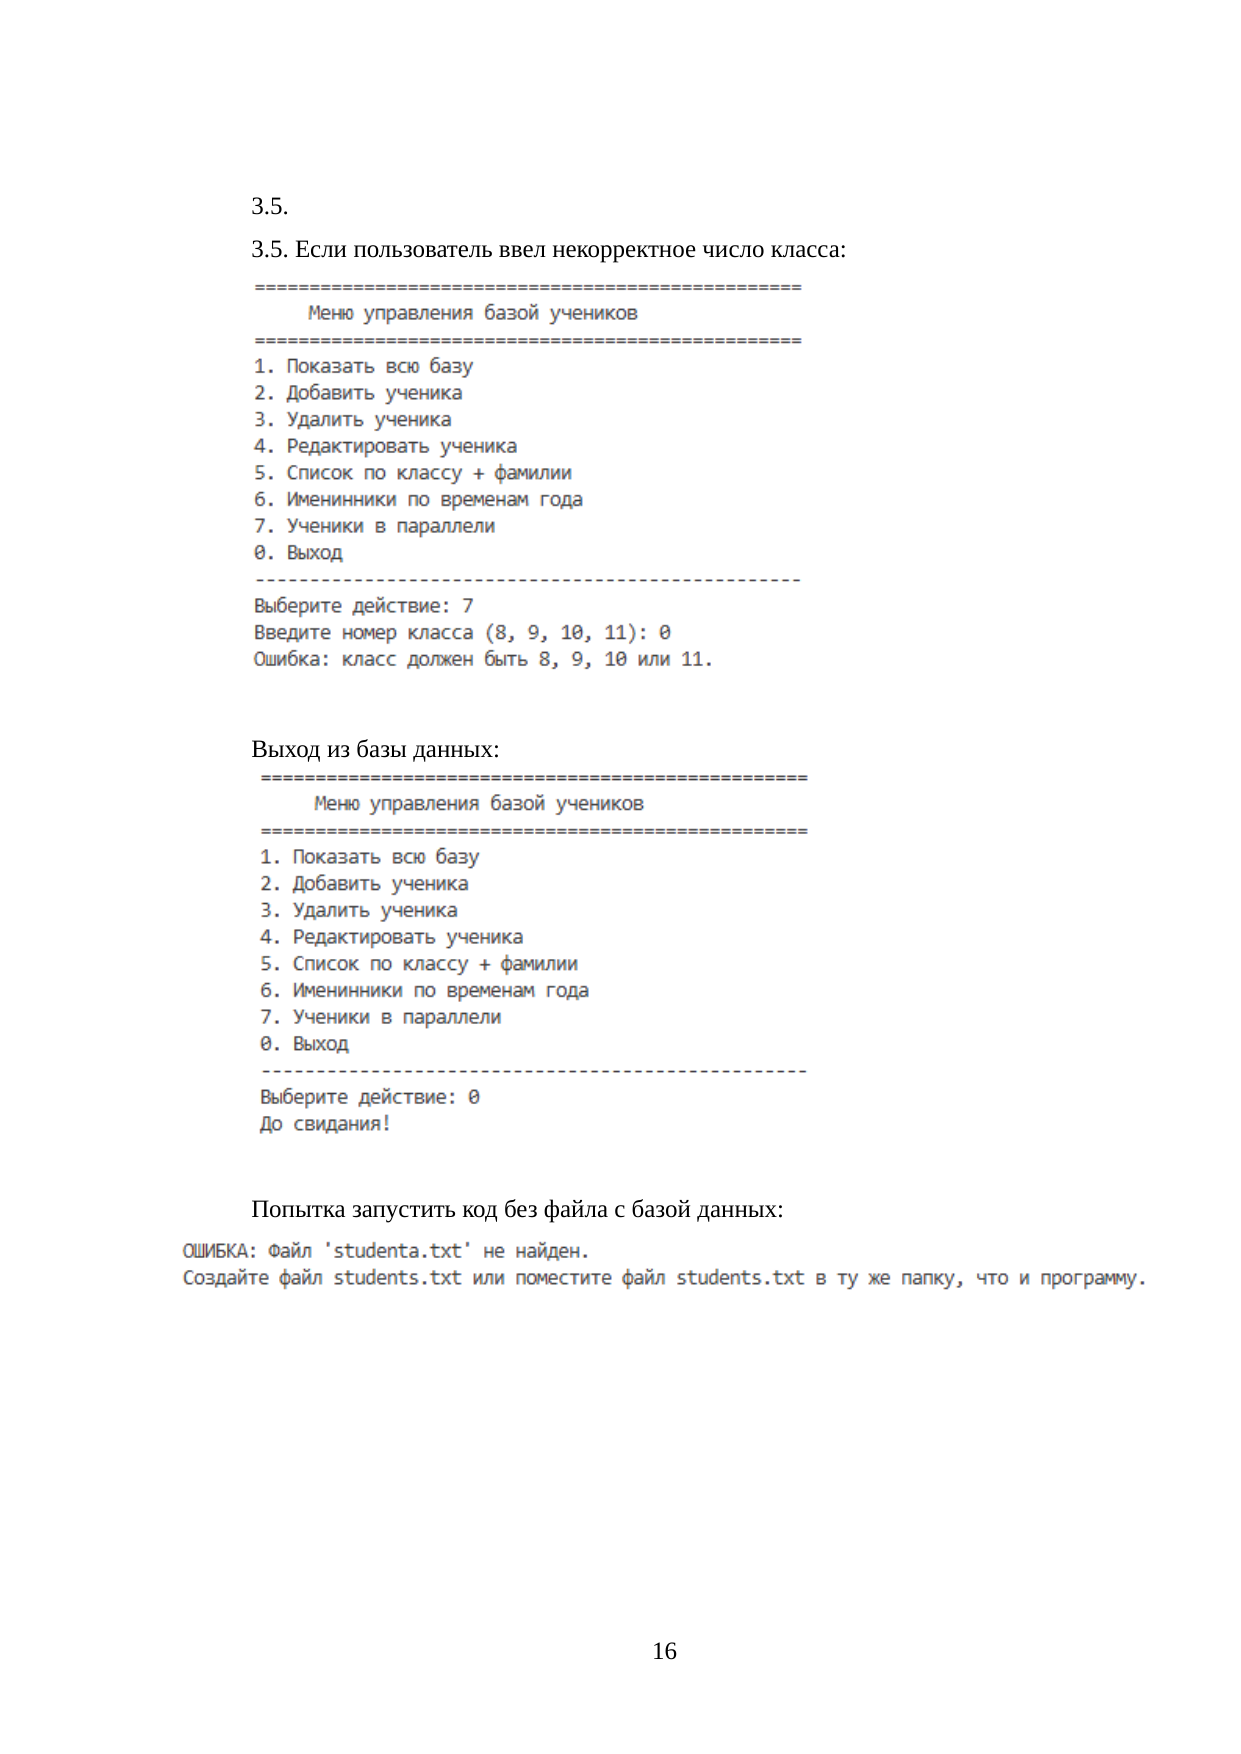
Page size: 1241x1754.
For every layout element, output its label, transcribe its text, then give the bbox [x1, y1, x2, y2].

text 3.5. [177, 191, 1152, 219]
text Выход из базы данных: [177, 734, 1152, 763]
text 3.5. Если пользователь ввел некорректное число класса: [177, 234, 1152, 263]
text Попытка запустить код без файла с базой данных: [177, 1194, 1152, 1222]
